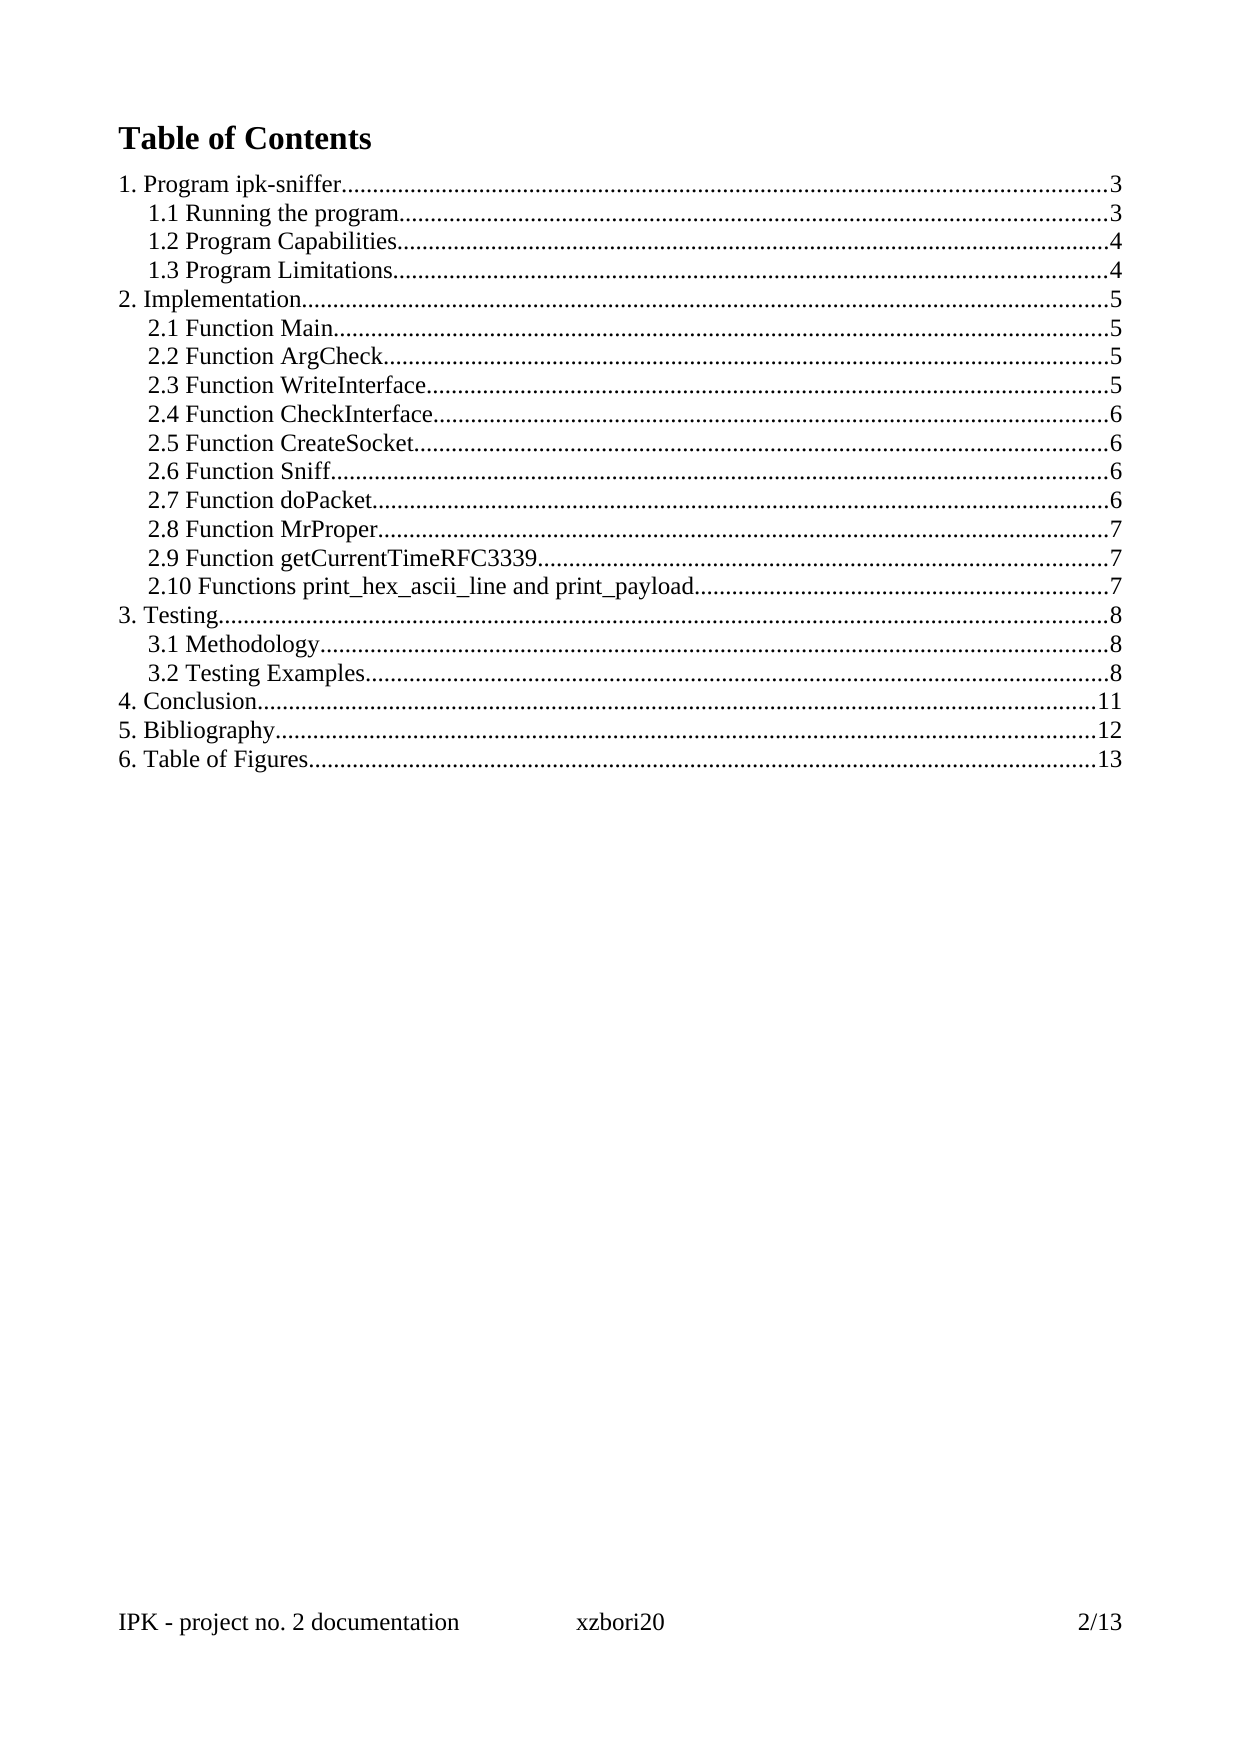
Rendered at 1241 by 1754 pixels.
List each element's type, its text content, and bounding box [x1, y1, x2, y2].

text 2.2 Function ArgCheck 5 [148, 341, 1122, 370]
text 2.1 Function Main 5 [148, 313, 1122, 341]
text 1. Program ipk-sniffer 3 [118, 169, 1122, 198]
text 5. Bibliography 12 [118, 715, 1122, 744]
text 1.2 Program Capabilities 4 [148, 226, 1122, 255]
text 1.1 Running the program 3 [148, 198, 1122, 226]
text 2.8 Function MrProper 7 [148, 514, 1122, 543]
text 2.9 Function getCurrentTimeRFC3339 7 [148, 543, 1122, 571]
text 2.10 Functions print_hex_ascii_line and print_payload 7 [148, 571, 1122, 600]
text 2.3 Function WriteInterface 5 [148, 370, 1122, 399]
text 2.5 Function CreateSocket 6 [148, 428, 1122, 456]
text 2. Implementation 5 [118, 284, 1122, 313]
text 2.6 Function Sniff 6 [148, 456, 1122, 485]
text 6. Table of Figures 13 [118, 744, 1122, 773]
text 4. Conclusion 11 [118, 686, 1122, 715]
text 2.7 Function doPacket 6 [148, 485, 1122, 514]
subtitle Table of Contents [118, 118, 1122, 156]
text 3.2 Testing Examples 8 [148, 658, 1122, 686]
text 3. Testing 8 [118, 600, 1122, 629]
text 2.4 Function CheckInterface 6 [148, 399, 1122, 428]
text 3.1 Methodology 8 [148, 629, 1122, 658]
text 1.3 Program Limitations 4 [148, 255, 1122, 284]
